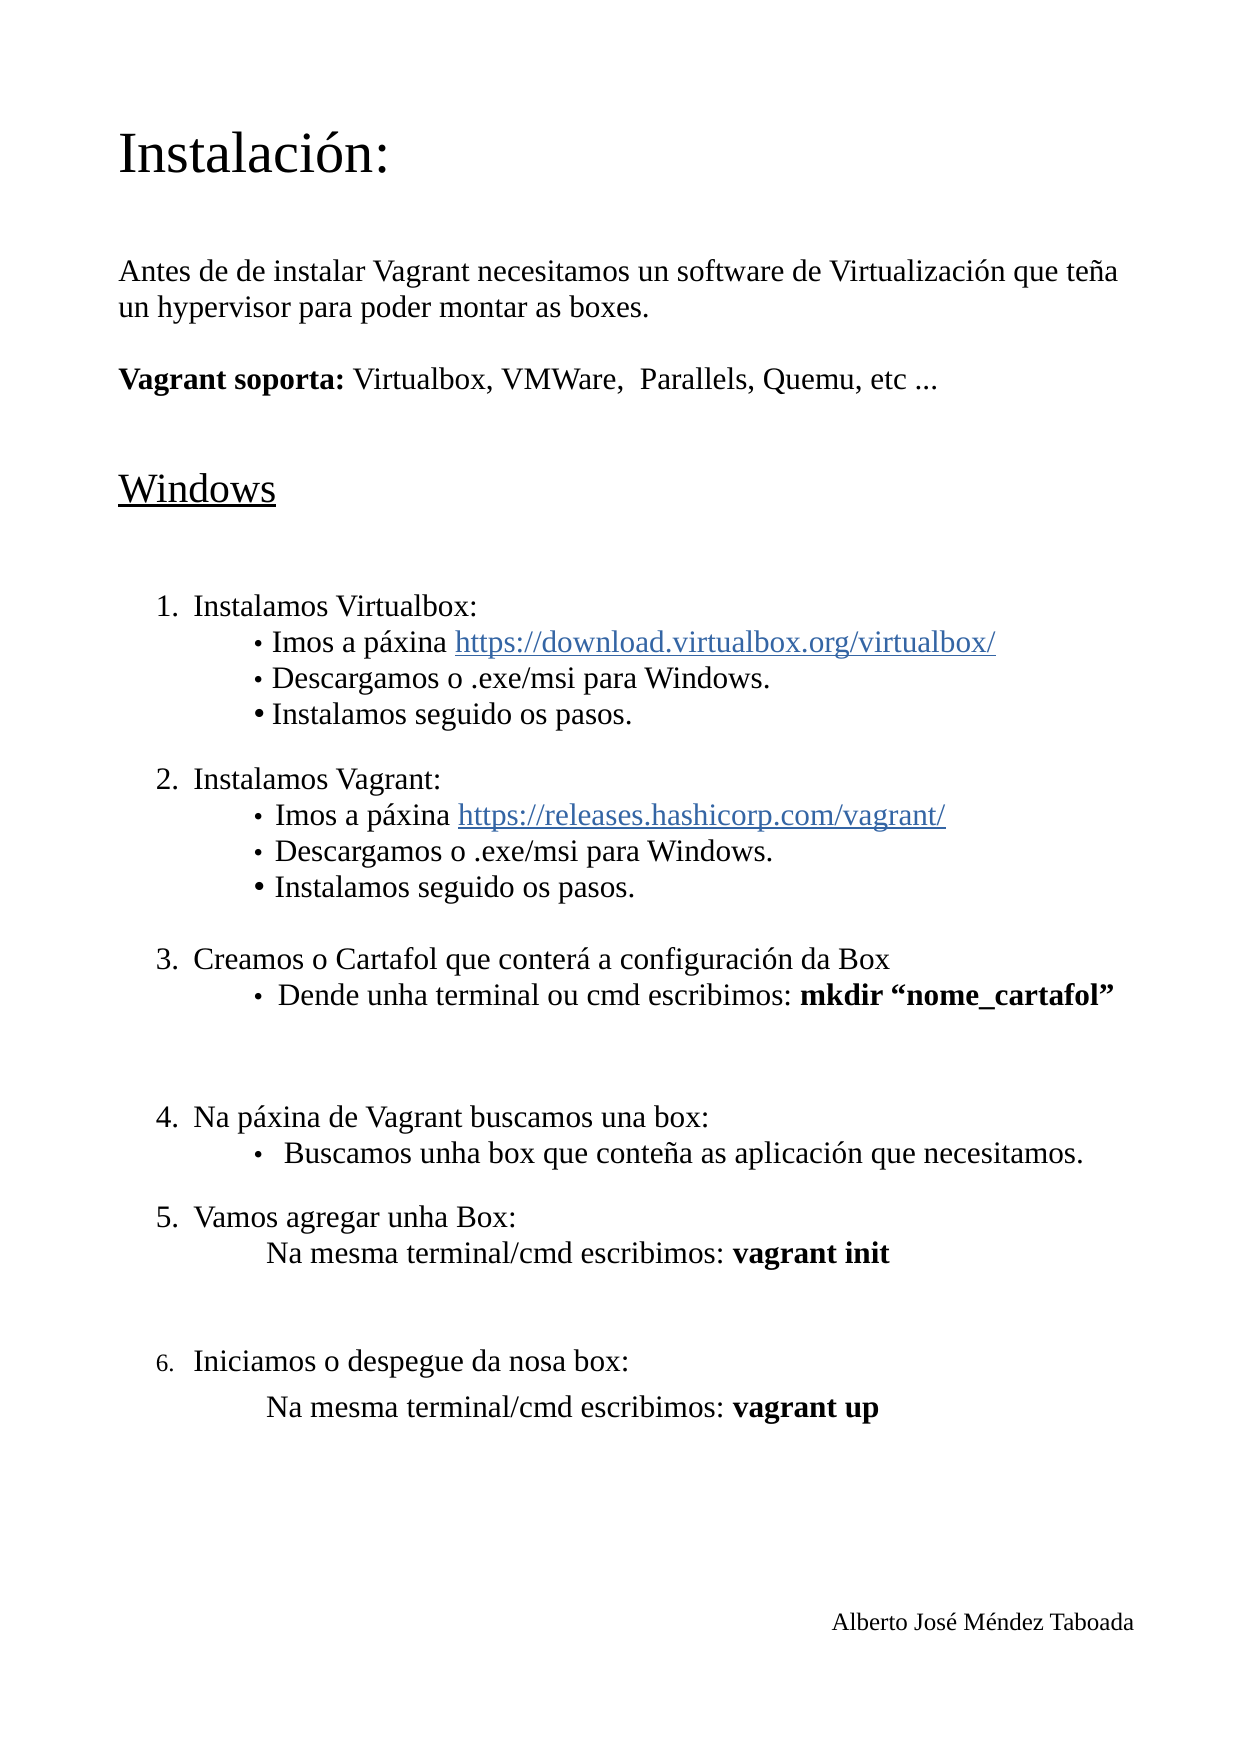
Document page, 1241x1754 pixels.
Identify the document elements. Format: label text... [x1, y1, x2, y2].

list Descargamos o .exe/msi para Windows. [254, 832, 1134, 868]
list Vamos agregar unha Box: [156, 1199, 1134, 1234]
text Na mesma terminal/cmd escribimos: vagrant up [118, 1378, 1134, 1426]
text Na mesma terminal/cmd escribimos: vagrant init [118, 1234, 1134, 1271]
list Buscamos unha box que conteña as aplicación que necesitamos. [254, 1134, 1134, 1170]
text Instalación: [118, 118, 1134, 185]
list Na páxina de Vagrant buscamos una box: [156, 1098, 1134, 1134]
list Instalamos Virtualbox: [156, 588, 1134, 624]
list Dende unha terminal ou cmd escribimos: mkdir “nome_cartafol” [254, 976, 1134, 1012]
list Instalamos seguido os pasos. [254, 696, 1134, 731]
list Imos a páxina https://download.virtualbox.org/virtualbox/ [254, 624, 1134, 659]
list Creamos o Cartafol que conterá a configuración da Box [156, 940, 1134, 976]
list Descargamos o .exe/msi para Windows. [254, 659, 1134, 696]
text Vagrant soporta: Virtualbox, VMWare, Parallels, Quemu, etc ... [118, 360, 1134, 396]
text Antes de de instalar Vagrant necesitamos un software de Virtualización que teña un hypervisor para poder montar as boxes. [118, 252, 1134, 324]
list Instalamos Vagrant: [156, 760, 1134, 796]
text Windows [118, 463, 1134, 511]
list Instalamos seguido os pasos. [254, 868, 1134, 904]
list Imos a páxina https://releases.hashicorp.com/vagrant/ [254, 796, 1134, 832]
list Iniciamos o despegue da nosa box: [156, 1342, 1134, 1378]
